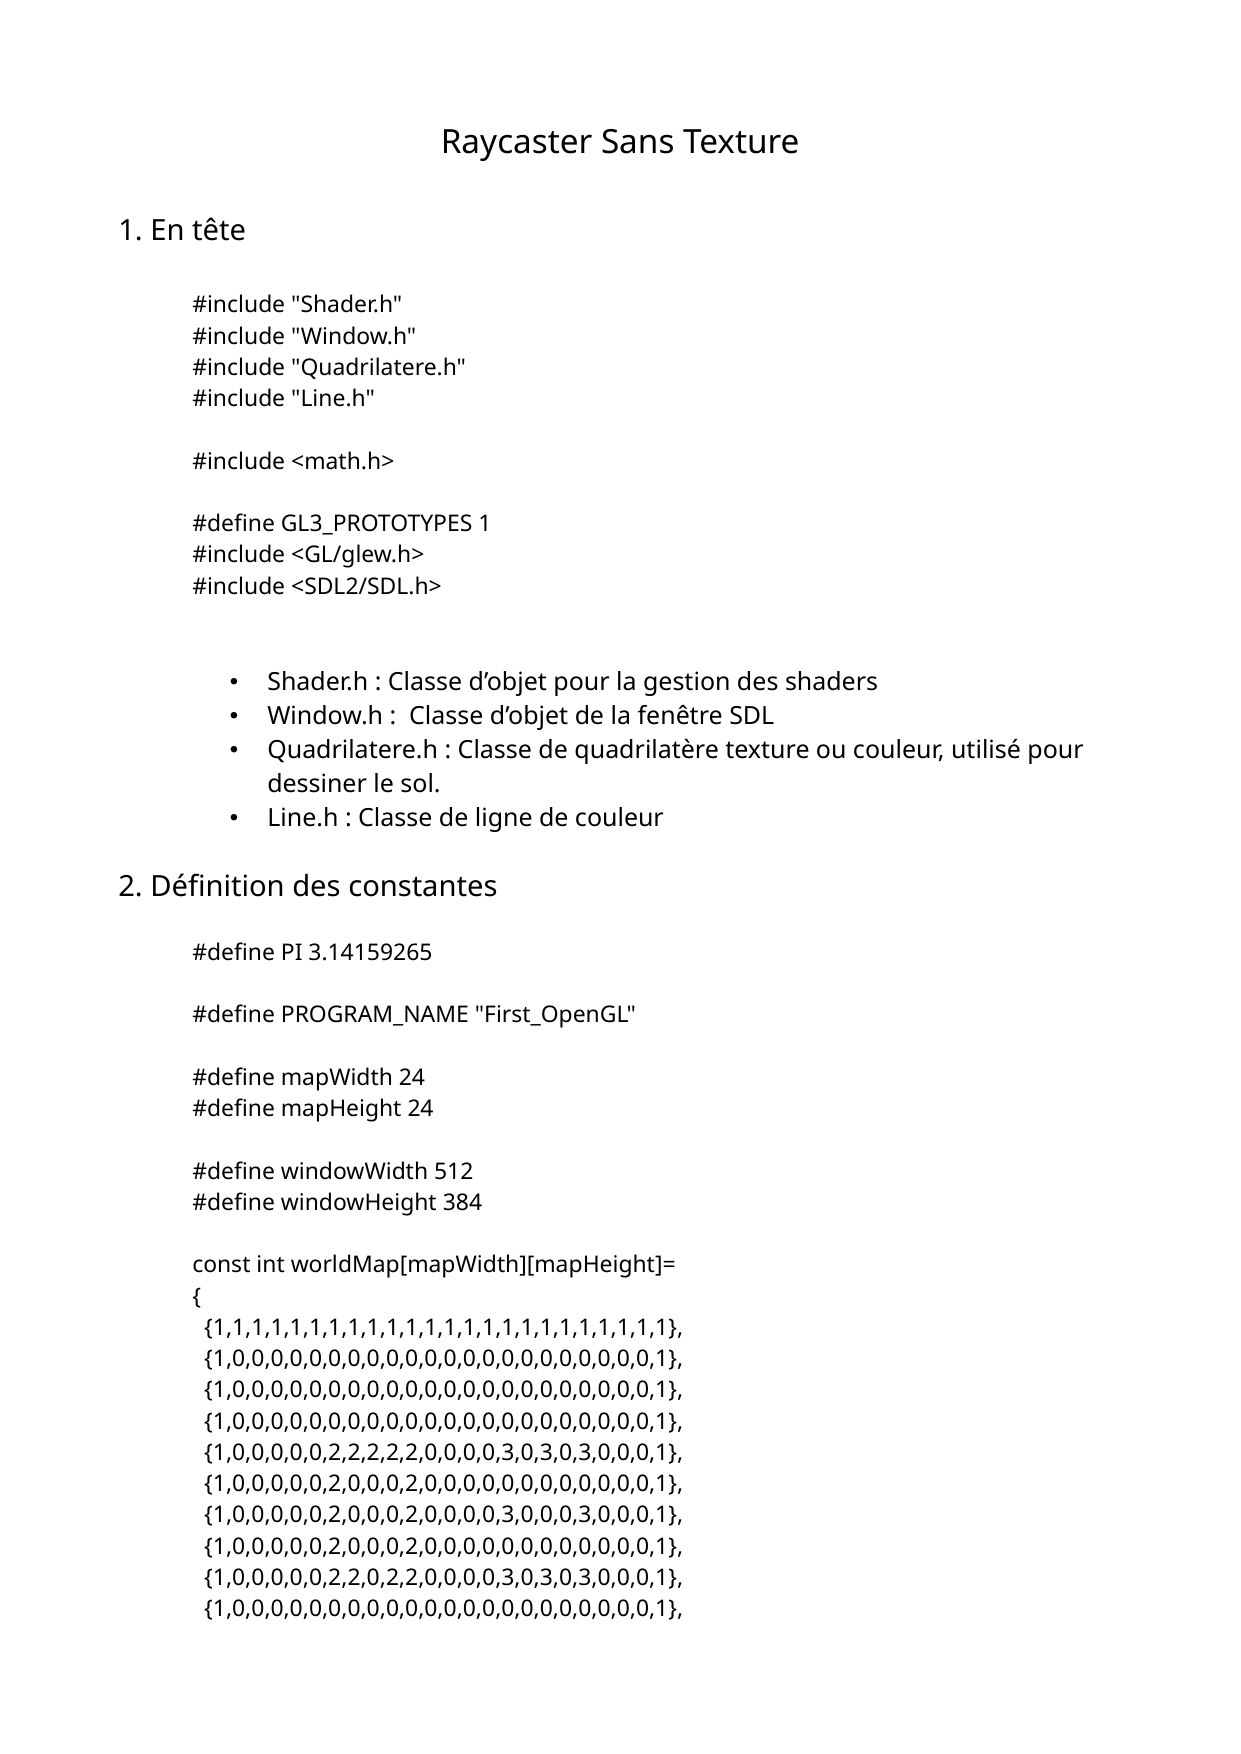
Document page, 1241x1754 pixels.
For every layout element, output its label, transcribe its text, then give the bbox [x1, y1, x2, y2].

text Raycaster Sans Texture [118, 118, 1122, 163]
text {1,0,0,0,0,0,2,2,2,2,2,0,0,0,0,3,0,3,0,3,0,0,0,1}, [192, 1436, 1122, 1467]
text #define PROGRAM_NAME "First_OpenGL" [192, 998, 1122, 1029]
text {1,0,0,0,0,0,2,0,0,0,2,0,0,0,0,3,0,0,0,3,0,0,0,1}, [192, 1498, 1122, 1529]
text {1,0,0,0,0,0,0,0,0,0,0,0,0,0,0,0,0,0,0,0,0,0,0,1}, [192, 1342, 1122, 1373]
text #include "Shader.h" [192, 288, 1122, 319]
text #include <SDL2/SDL.h> [192, 569, 1122, 601]
text #define PI 3.14159265 [192, 936, 1122, 967]
list Shader.h : Classe d’objet pour la gestion des shaders [229, 663, 1122, 697]
text {1,0,0,0,0,0,0,0,0,0,0,0,0,0,0,0,0,0,0,0,0,0,0,1}, [192, 1592, 1122, 1623]
text #define mapWidth 24 [192, 1061, 1122, 1092]
text #define windowWidth 512 [192, 1154, 1122, 1186]
text {1,1,1,1,1,1,1,1,1,1,1,1,1,1,1,1,1,1,1,1,1,1,1,1}, [192, 1311, 1122, 1342]
text #define windowHeight 384 [192, 1186, 1122, 1217]
text {1,0,0,0,0,0,2,0,0,0,2,0,0,0,0,0,0,0,0,0,0,0,0,1}, [192, 1529, 1122, 1561]
text { [192, 1279, 1122, 1311]
text #include "Line.h" [192, 382, 1122, 413]
text {1,0,0,0,0,0,2,2,0,2,2,0,0,0,0,3,0,3,0,3,0,0,0,1}, [192, 1561, 1122, 1592]
text {1,0,0,0,0,0,2,0,0,0,2,0,0,0,0,0,0,0,0,0,0,0,0,1}, [192, 1467, 1122, 1498]
text const int worldMap[mapWidth][mapHeight]= [192, 1248, 1122, 1279]
text #include <GL/glew.h> [192, 538, 1122, 569]
text #define mapHeight 24 [192, 1092, 1122, 1123]
text #include "Quadrilatere.h" [192, 351, 1122, 382]
list Quadrilatere.h : Classe de quadrilatère texture ou couleur, utilisé pour dessiner le sol. [229, 731, 1122, 799]
list Window.h : Classe d’objet de la fenêtre SDL [229, 697, 1122, 731]
text #define GL3_PROTOTYPES 1 [192, 507, 1122, 538]
text {1,0,0,0,0,0,0,0,0,0,0,0,0,0,0,0,0,0,0,0,0,0,0,1}, [192, 1373, 1122, 1404]
text 2. Définition des constantes [118, 865, 1122, 904]
text {1,0,0,0,0,0,0,0,0,0,0,0,0,0,0,0,0,0,0,0,0,0,0,1}, [192, 1404, 1122, 1436]
text #include "Window.h" [192, 319, 1122, 351]
text 1. En tête [118, 209, 1122, 249]
list Line.h : Classe de ligne de couleur [229, 799, 1122, 834]
text #include <math.h> [192, 444, 1122, 476]
